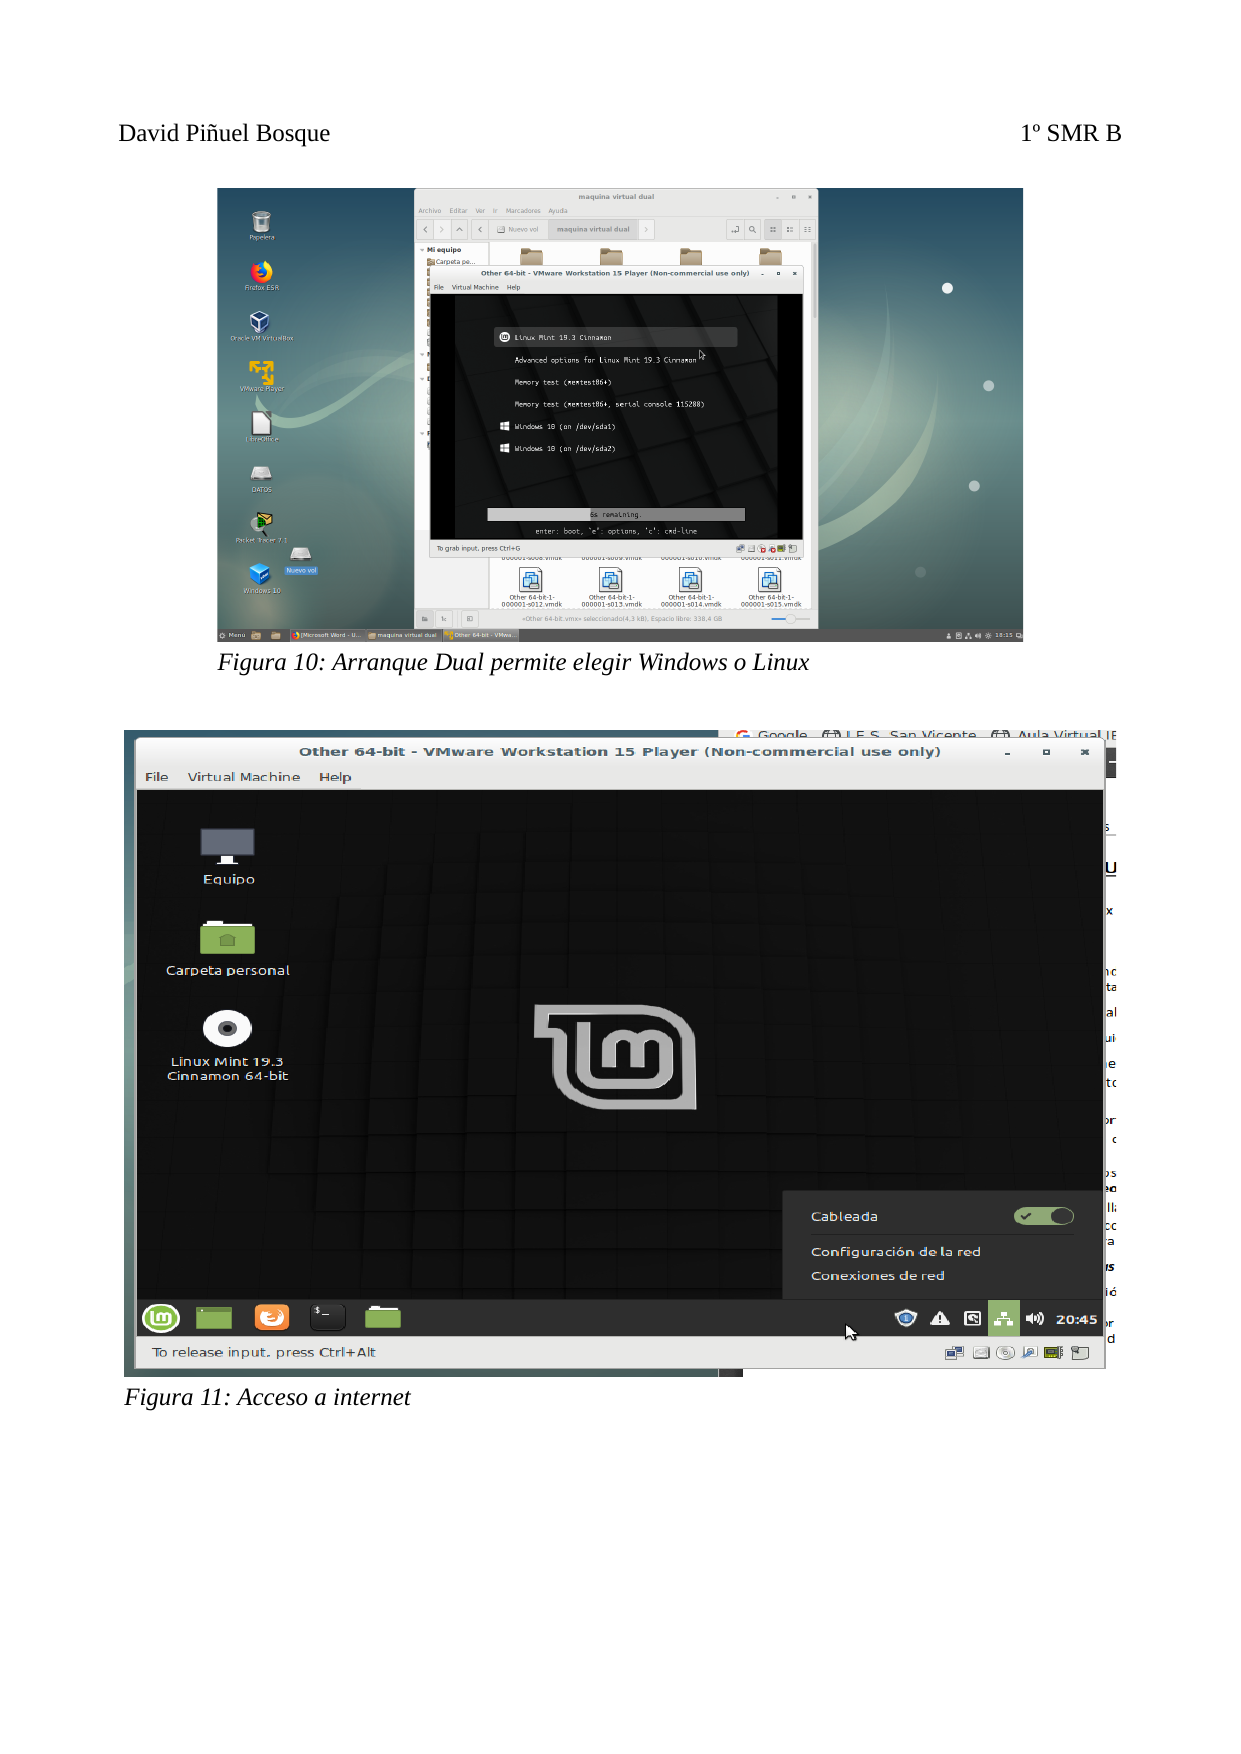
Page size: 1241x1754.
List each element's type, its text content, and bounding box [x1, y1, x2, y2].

text Figura 10: Arranque Dual permite elegir Windows o Linux [217, 642, 1023, 676]
text Figura 11: Acceso a internet [124, 1377, 1116, 1410]
picture [124, 730, 1117, 1377]
picture [217, 188, 1024, 642]
